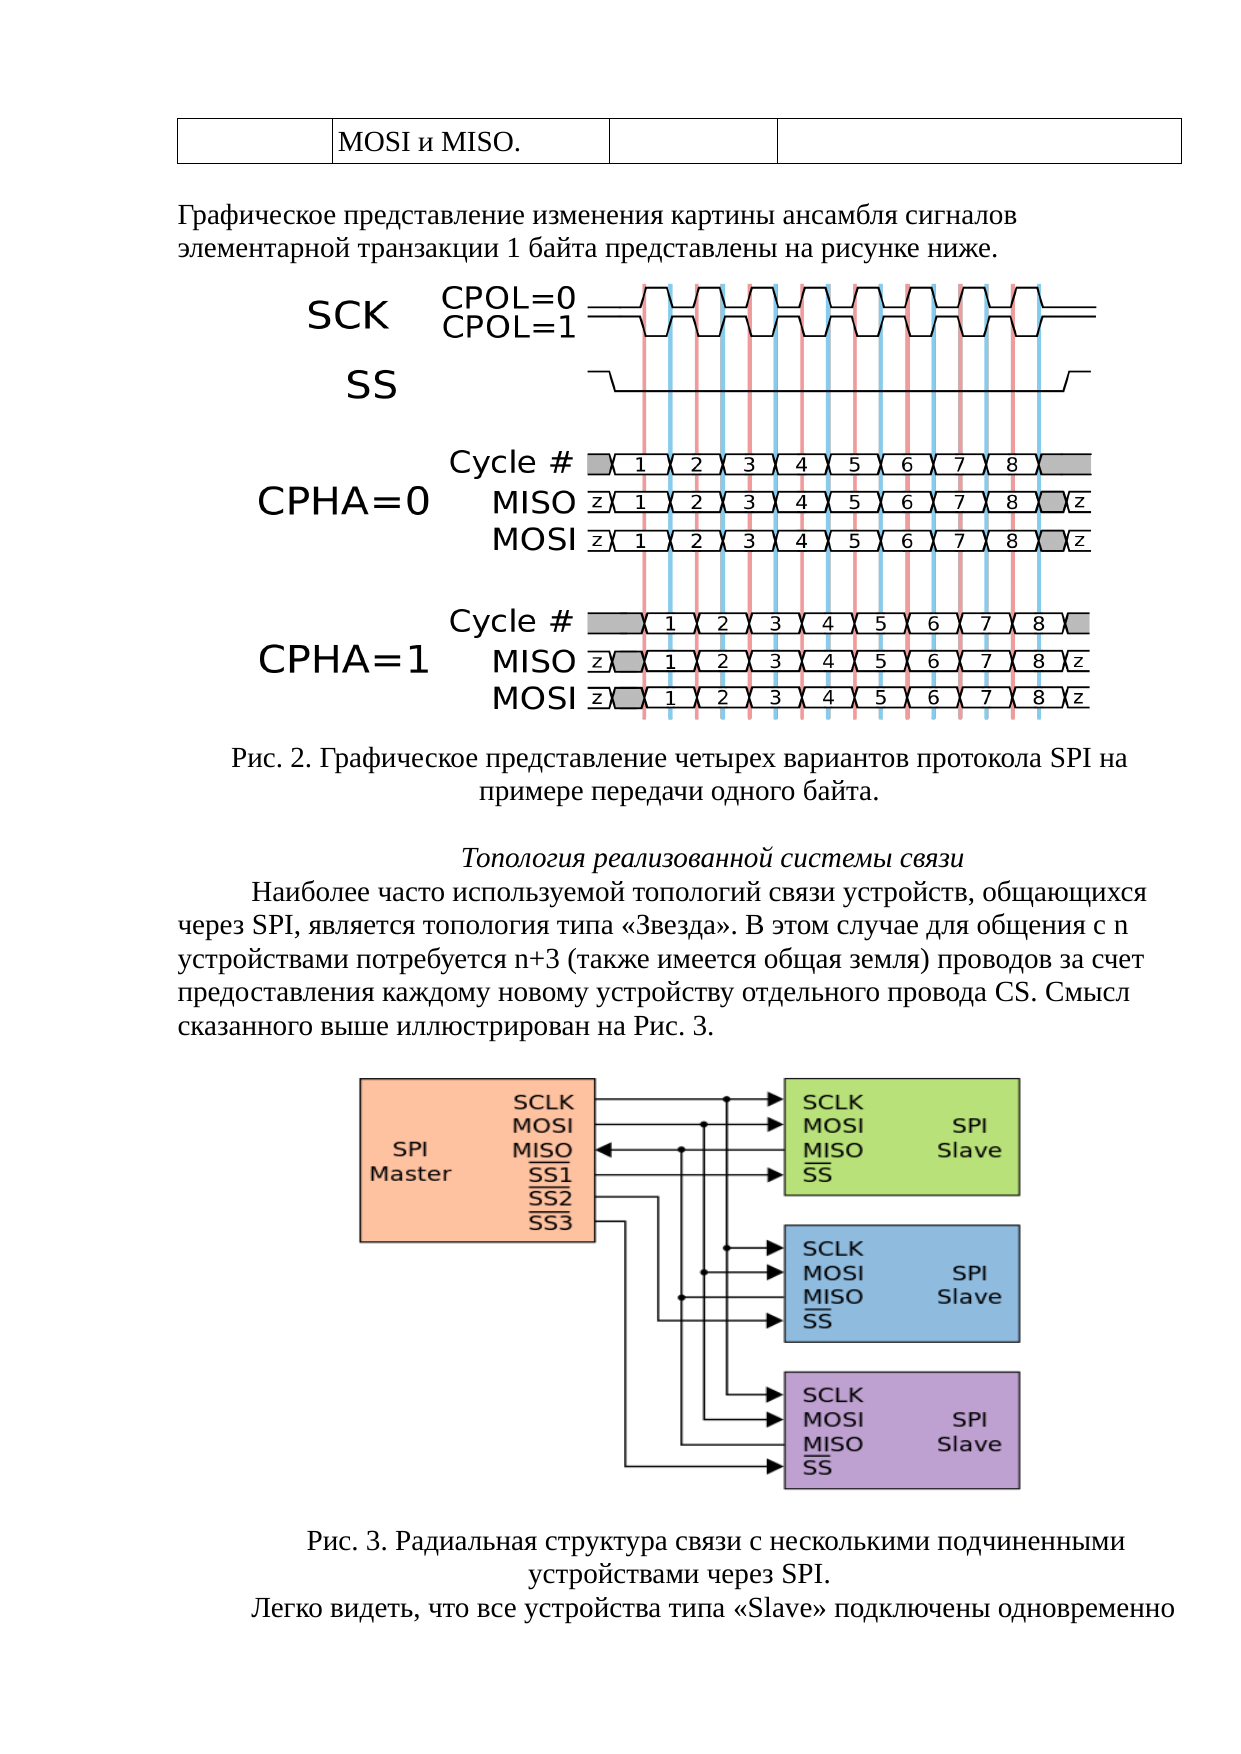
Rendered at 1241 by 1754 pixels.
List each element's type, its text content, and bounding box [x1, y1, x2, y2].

table_cell MOSI и MISO. [333, 119, 609, 163]
text Топология реализованной системы связи [177, 840, 1181, 874]
picture [237, 263, 1121, 740]
text Легко видеть, что все устройства типа «Slave» подключены одновременно [177, 1590, 1181, 1624]
text Графическое представление изменения картины ансамбля сигналов элементарной транзакции 1 байта представлены на рисунке ниже. [177, 197, 1181, 264]
text Наиболее часто используемой топологий связи устройств, общающихся через SPI, является топология типа «Звезда». В этом случае для общения с n устройствами потребуется n+3 (также имеется общая земля) проводов за счет предоставления каждому новому устройству отдельного провода CS. Смысл сказанного выше иллюстрирован на Рис. 3. [177, 874, 1181, 1042]
text Рис. 3. Радиальная структура связи с несколькими подчиненными устройствами через SPI . [177, 1042, 1181, 1590]
table_cell [778, 119, 1181, 163]
picture [335, 1059, 1055, 1524]
text Рис. 2. Графическое представление четырех вариантов протокола SPI на примере передачи одного байта. [177, 264, 1181, 807]
table_cell [178, 119, 332, 163]
table_cell [610, 119, 777, 163]
